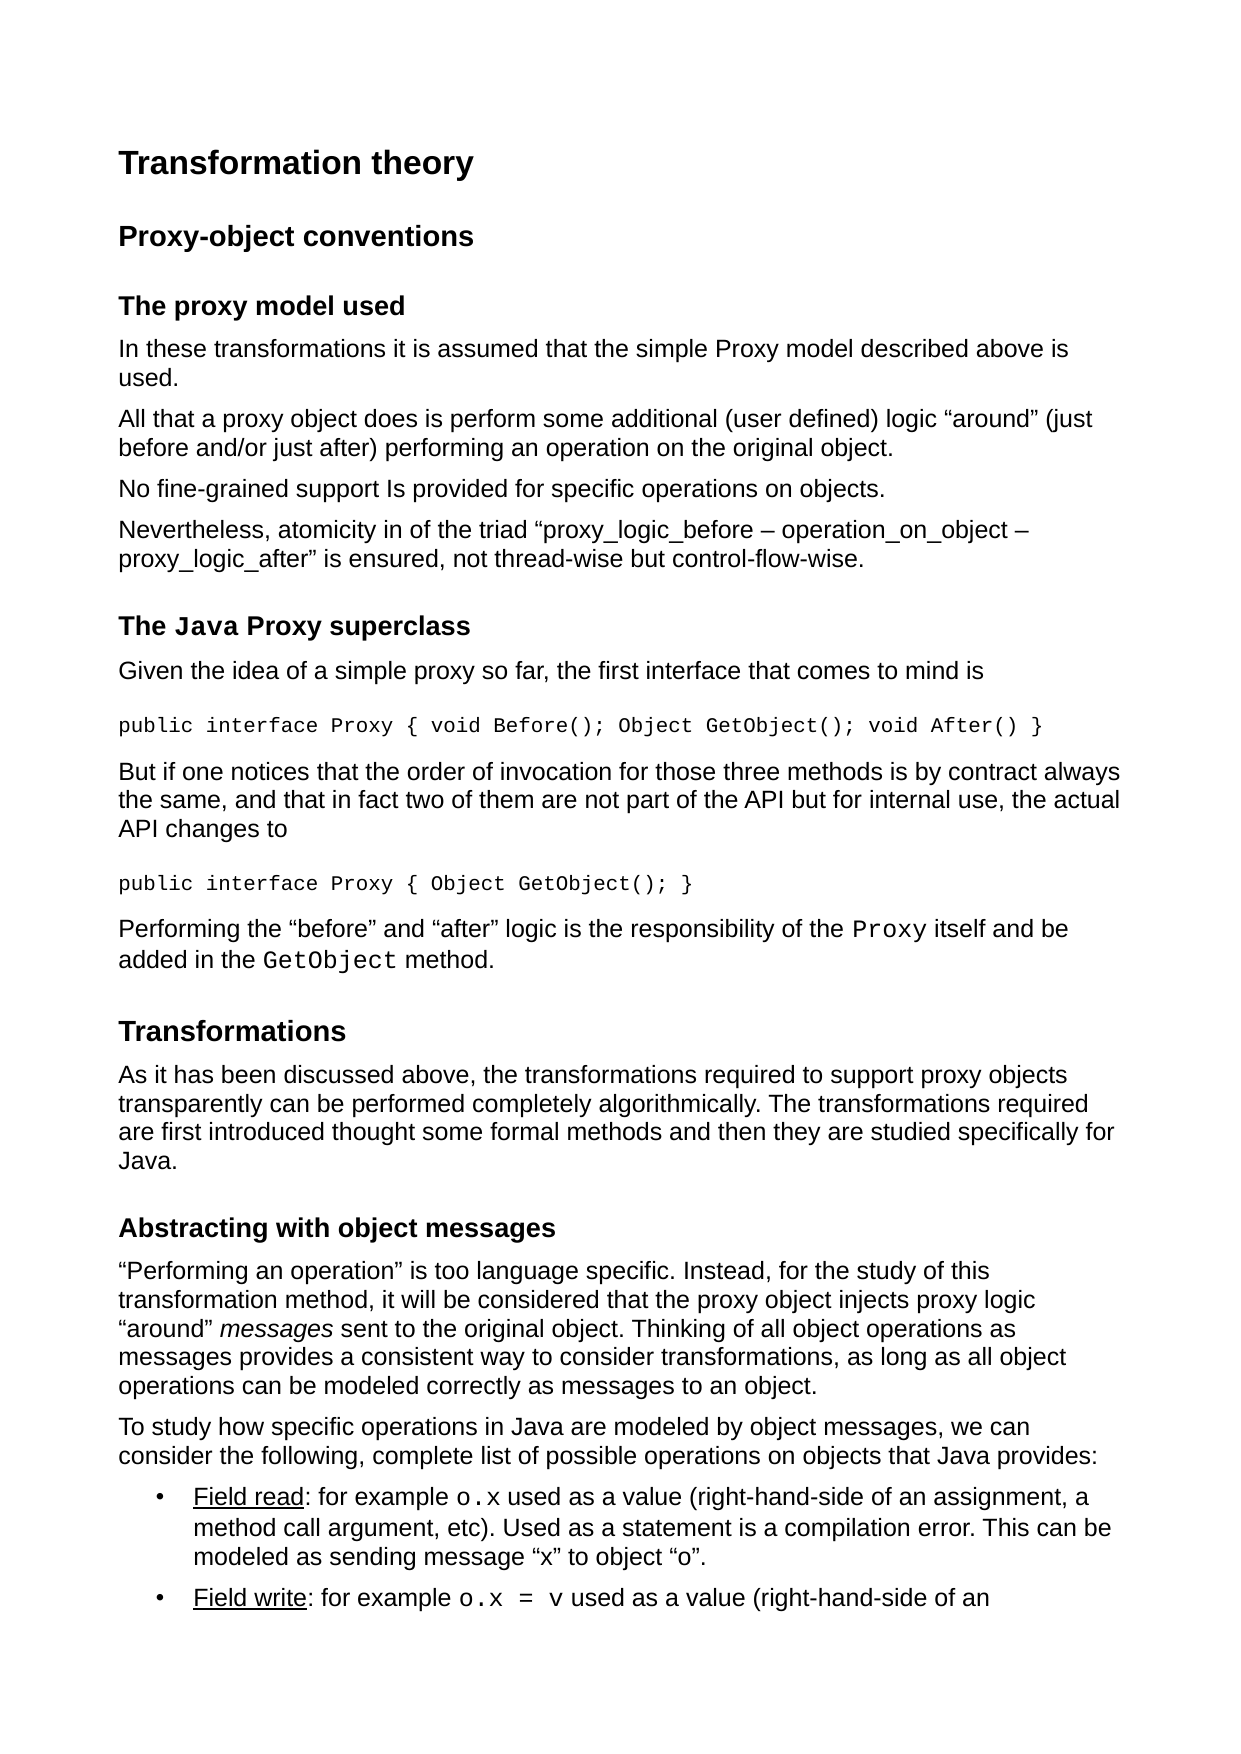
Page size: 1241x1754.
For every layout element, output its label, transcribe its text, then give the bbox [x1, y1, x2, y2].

subtitle The Java Proxy superclass [118, 610, 1122, 644]
subtitle Transformations [118, 1014, 1122, 1047]
subtitle Abstracting with object messages [118, 1212, 1122, 1244]
subtitle The proxy model used [118, 290, 1122, 322]
subtitle Transformation theory [118, 143, 1122, 182]
text “Performing an operation” is too language specific. Instead, for the study of this transformation method, it will be considered that the proxy object injects proxy logic “around” messages sent to the original object. Thinking of all object operations as messages provides a consistent way to consider transformations, as long as all object operations can be modeled correctly as messages to an object. [118, 1256, 1122, 1400]
text Nevertheless, atomicity in of the triad “proxy_logic_before – operation_on_object – proxy_logic_after” is ensured, not thread-wise but control-flow-wise. [118, 515, 1122, 573]
list Field read: for example o.x used as a value (right-hand-side of an assignment, a method call argument, etc). Used as a statement is a compilation error. This can be modeled as sending message “x” to object “o”. [156, 1482, 1122, 1571]
text public interface Proxy { void Before(); Object GetObject(); void After() } [118, 715, 1122, 739]
text As it has been discussed above, the transformations required to support proxy objects transparently can be performed completely algorithmically. The transformations required are first introduced thought some formal methods and then they are studied specifically for Java. [118, 1060, 1122, 1175]
text To study how specific operations in Java are modeled by object messages, we can consider the following, complete list of possible operations on objects that Java provides: [118, 1412, 1122, 1470]
subtitle Proxy-object conventions [118, 219, 1122, 253]
text Given the idea of a simple proxy so far, the first interface that comes to mind is [118, 656, 1122, 685]
text Performing the “before” and “after” logic is the responsibility of the Proxy itself and be added in the GetObject method. [118, 914, 1122, 976]
text In these transformations it is assumed that the simple Proxy model described above is used. [118, 334, 1122, 392]
list Field write: for example o.x = v used as a value (right-hand-side of an [156, 1583, 1122, 1614]
text But if one notices that the order of invocation for those three methods is by contract always the same, and that in fact two of them are not part of the API but for internal use, the actual API changes to [118, 757, 1122, 843]
text All that a proxy object does is perform some additional (user defined) logic “around” (just before and/or just after) performing an operation on the original object. [118, 404, 1122, 462]
text public interface Proxy { Object GetObject(); } [118, 873, 1122, 897]
text No fine-grained support Is provided for specific operations on objects. [118, 474, 1122, 503]
